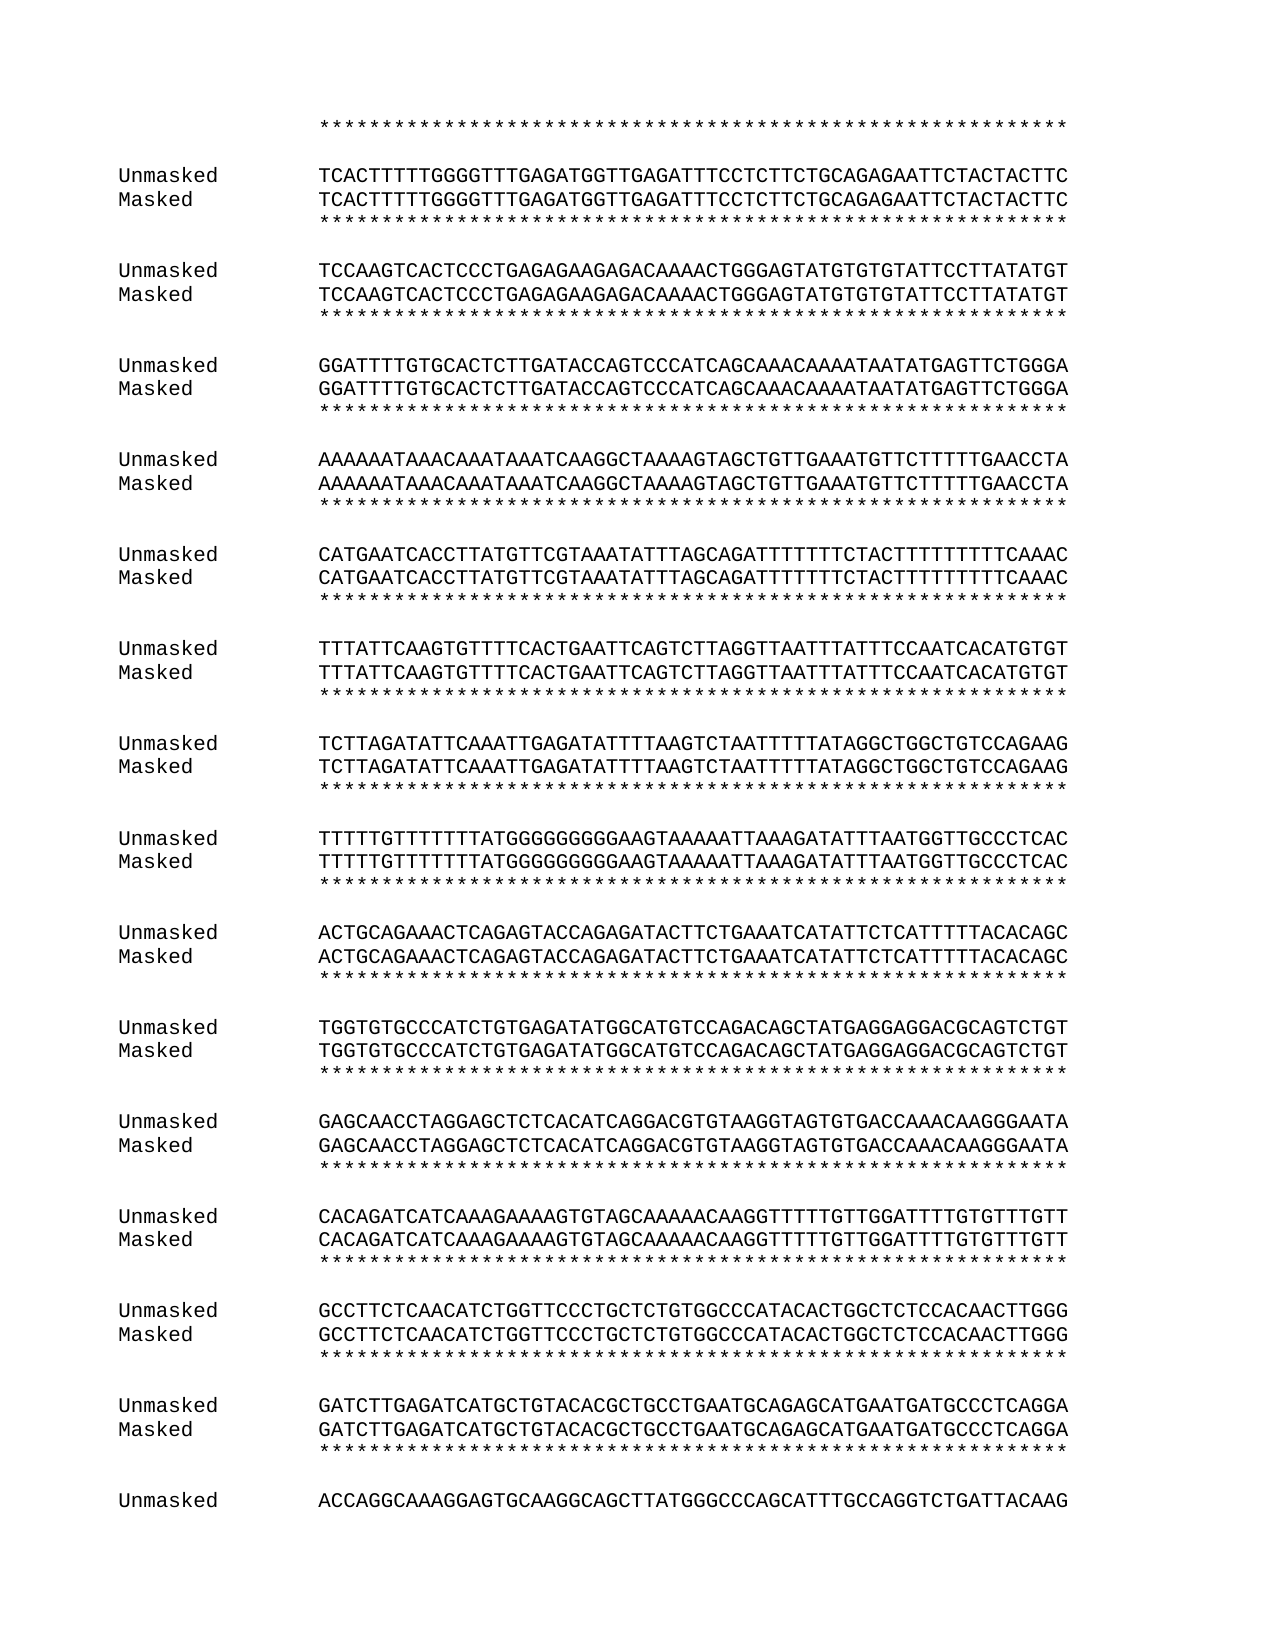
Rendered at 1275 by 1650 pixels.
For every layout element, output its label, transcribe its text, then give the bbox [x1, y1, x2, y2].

text ************************************************************ [118, 780, 1157, 804]
text Unmasked TCACTTTTTGGGGTTTGAGATGGTTGAGATTTCCTCTTCTGCAGAGAATTCTACTACTTC [118, 165, 1157, 189]
text Unmasked GGATTTTGTGCACTCTTGATACCAGTCCCATCAGCAAACAAAATAATATGAGTTCTGGGA [118, 354, 1157, 378]
text Unmasked ACCAGGCAAAGGAGTGCAAGGCAGCTTATGGGCCCAGCATTTGCCAGGTCTGATTACAAG [118, 1489, 1157, 1513]
text Masked GAGCAACCTAGGAGCTCTCACATCAGGACGTGTAAGGTAGTGTGACCAAACAAGGGAATA [118, 1135, 1157, 1158]
text ************************************************************ [118, 496, 1157, 520]
text ************************************************************ [118, 1253, 1157, 1277]
text Unmasked GAGCAACCTAGGAGCTCTCACATCAGGACGTGTAAGGTAGTGTGACCAAACAAGGGAATA [118, 1111, 1157, 1135]
text Masked CACAGATCATCAAAGAAAAGTGTAGCAAAAACAAGGTTTTTGTTGGATTTTGTGTTTGTT [118, 1229, 1157, 1253]
text Unmasked TGGTGTGCCCATCTGTGAGATATGGCATGTCCAGACAGCTATGAGGAGGACGCAGTCTGT [118, 1017, 1157, 1040]
text Masked TCTTAGATATTCAAATTGAGATATTTTAAGTCTAATTTTTATAGGCTGGCTGTCCAGAAG [118, 757, 1157, 780]
text ************************************************************ [118, 402, 1157, 426]
text Unmasked ACTGCAGAAACTCAGAGTACCAGAGATACTTCTGAAATCATATTCTCATTTTTACACAGC [118, 922, 1157, 946]
text Masked TTTTTGTTTTTTTATGGGGGGGGGAAGTAAAAATTAAAGATATTTAATGGTTGCCCTCAC [118, 851, 1157, 875]
text Unmasked TCCAAGTCACTCCCTGAGAGAAGAGACAAAACTGGGAGTATGTGTGTATTCCTTATATGT [118, 260, 1157, 284]
text ************************************************************ [118, 1158, 1157, 1182]
text ************************************************************ [118, 1348, 1157, 1371]
text ************************************************************ [118, 875, 1157, 898]
text Masked GGATTTTGTGCACTCTTGATACCAGTCCCATCAGCAAACAAAATAATATGAGTTCTGGGA [118, 378, 1157, 402]
text ************************************************************ [118, 686, 1157, 709]
text Unmasked GCCTTCTCAACATCTGGTTCCCTGCTCTGTGGCCCATACACTGGCTCTCCACAACTTGGG [118, 1300, 1157, 1324]
text Masked ACTGCAGAAACTCAGAGTACCAGAGATACTTCTGAAATCATATTCTCATTTTTACACAGC [118, 946, 1157, 969]
text Masked GATCTTGAGATCATGCTGTACACGCTGCCTGAATGCAGAGCATGAATGATGCCCTCAGGA [118, 1419, 1157, 1442]
text Unmasked TTTTTGTTTTTTTATGGGGGGGGGAAGTAAAAATTAAAGATATTTAATGGTTGCCCTCAC [118, 827, 1157, 851]
text ************************************************************ [118, 1442, 1157, 1466]
text Unmasked TTTATTCAAGTGTTTTCACTGAATTCAGTCTTAGGTTAATTTATTTCCAATCACATGTGT [118, 638, 1157, 662]
text Masked AAAAAATAAACAAATAAATCAAGGCTAAAAGTAGCTGTTGAAATGTTCTTTTTGAACCTA [118, 473, 1157, 496]
text Masked TGGTGTGCCCATCTGTGAGATATGGCATGTCCAGACAGCTATGAGGAGGACGCAGTCTGT [118, 1040, 1157, 1064]
text Masked GCCTTCTCAACATCTGGTTCCCTGCTCTGTGGCCCATACACTGGCTCTCCACAACTTGGG [118, 1324, 1157, 1348]
text Masked TCCAAGTCACTCCCTGAGAGAAGAGACAAAACTGGGAGTATGTGTGTATTCCTTATATGT [118, 284, 1157, 307]
text ************************************************************ [118, 118, 1157, 142]
text Unmasked CATGAATCACCTTATGTTCGTAAATATTTAGCAGATTTTTTTCTACTTTTTTTTTCAAAC [118, 544, 1157, 567]
text Unmasked TCTTAGATATTCAAATTGAGATATTTTAAGTCTAATTTTTATAGGCTGGCTGTCCAGAAG [118, 733, 1157, 757]
text ************************************************************ [118, 213, 1157, 236]
text Unmasked CACAGATCATCAAAGAAAAGTGTAGCAAAAACAAGGTTTTTGTTGGATTTTGTGTTTGTT [118, 1206, 1157, 1229]
text ************************************************************ [118, 307, 1157, 331]
text Masked TTTATTCAAGTGTTTTCACTGAATTCAGTCTTAGGTTAATTTATTTCCAATCACATGTGT [118, 662, 1157, 686]
text ************************************************************ [118, 591, 1157, 615]
text Masked TCACTTTTTGGGGTTTGAGATGGTTGAGATTTCCTCTTCTGCAGAGAATTCTACTACTTC [118, 189, 1157, 213]
text ************************************************************ [118, 1064, 1157, 1088]
text ************************************************************ [118, 969, 1157, 993]
text Unmasked GATCTTGAGATCATGCTGTACACGCTGCCTGAATGCAGAGCATGAATGATGCCCTCAGGA [118, 1395, 1157, 1419]
text Masked CATGAATCACCTTATGTTCGTAAATATTTAGCAGATTTTTTTCTACTTTTTTTTTCAAAC [118, 567, 1157, 591]
text Unmasked AAAAAATAAACAAATAAATCAAGGCTAAAAGTAGCTGTTGAAATGTTCTTTTTGAACCTA [118, 449, 1157, 473]
